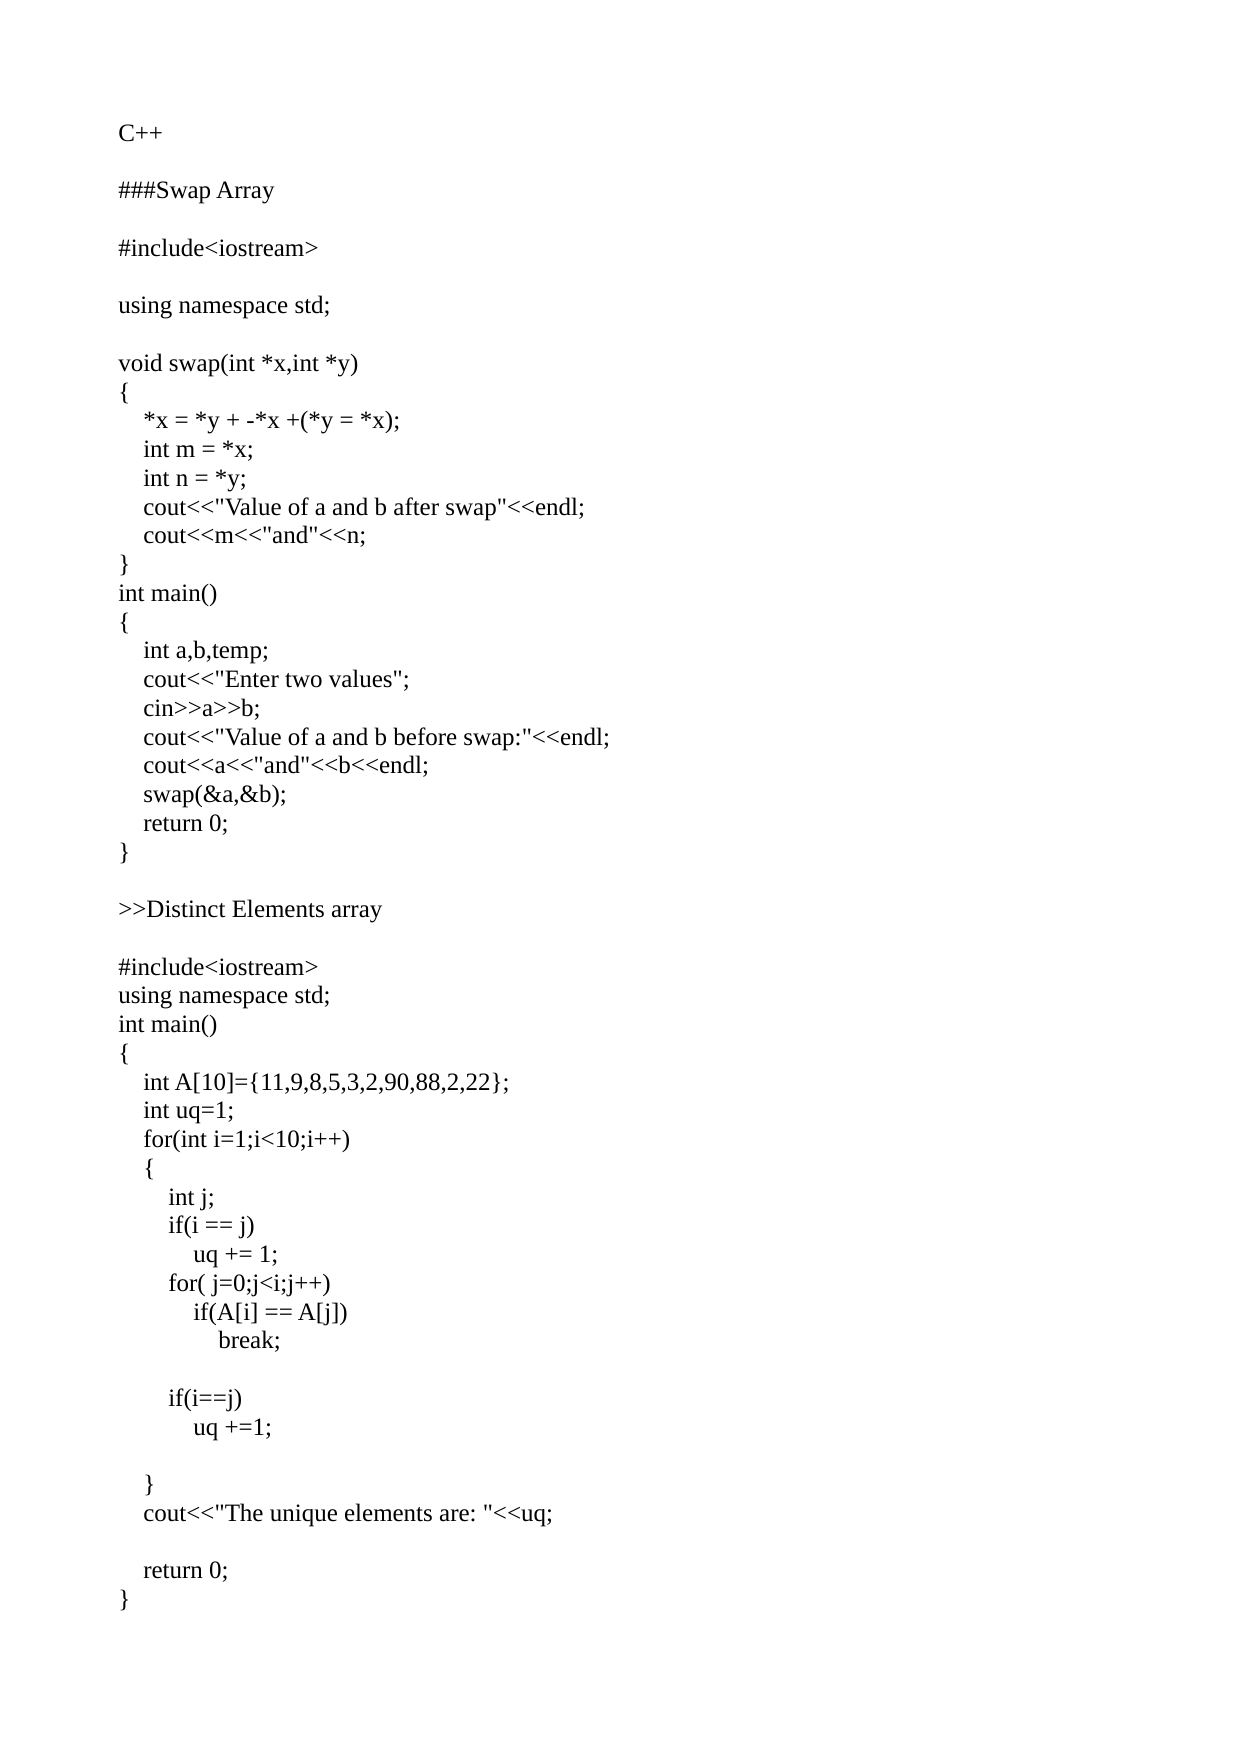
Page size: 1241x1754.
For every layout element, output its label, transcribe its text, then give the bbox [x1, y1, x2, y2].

text cout<<"Value of a and b after swap"<<endl; [118, 492, 1122, 521]
text cout<<"Enter two values"; [118, 664, 1122, 693]
text C++ [118, 118, 1122, 147]
text #include<iostream> [118, 233, 1122, 262]
text uq +=1; [118, 1412, 1122, 1441]
text { [118, 377, 1122, 406]
text if(A[i] == A[j]) [118, 1297, 1122, 1326]
text cin>>a>>b; [118, 693, 1122, 722]
text } [118, 1469, 1122, 1498]
text for( j=0;j<i;j++) [118, 1268, 1122, 1297]
text >>Distinct Elements array [118, 894, 1122, 923]
text return 0; [118, 808, 1122, 837]
text cout<<"Value of a and b before swap:"<<endl; [118, 722, 1122, 751]
text using namespace std; [118, 981, 1122, 1009]
text int main() [118, 1009, 1122, 1038]
text if(i==j) [118, 1383, 1122, 1412]
text cout<<"The unique elements are: "<<uq; [118, 1498, 1122, 1527]
text } [118, 837, 1122, 866]
text int a,b,temp; [118, 636, 1122, 664]
text int j; [118, 1182, 1122, 1211]
text int uq=1; [118, 1096, 1122, 1124]
text #include<iostream> [118, 952, 1122, 981]
text { [118, 1153, 1122, 1182]
text cout<<m<<"and"<<n; [118, 521, 1122, 549]
text int m = *x; [118, 434, 1122, 463]
text swap(&a,&b); [118, 779, 1122, 808]
text { [118, 607, 1122, 636]
text *x = *y + -*x +(*y = *x); [118, 406, 1122, 434]
text } [118, 1584, 1122, 1613]
text cout<<a<<"and"<<b<<endl; [118, 751, 1122, 779]
text break; [118, 1326, 1122, 1354]
text return 0; [118, 1556, 1122, 1584]
text uq += 1; [118, 1239, 1122, 1268]
text for(int i=1;i<10;i++) [118, 1124, 1122, 1153]
text if(i == j) [118, 1211, 1122, 1239]
text } [118, 549, 1122, 578]
text using namespace std; [118, 291, 1122, 319]
text void swap(int *x,int *y) [118, 348, 1122, 377]
text int n = *y; [118, 463, 1122, 492]
text ###Swap Array [118, 176, 1122, 204]
text int main() [118, 578, 1122, 607]
text { [118, 1038, 1122, 1067]
text int A[10]={11,9,8,5,3,2,90,88,2,22}; [118, 1067, 1122, 1096]
